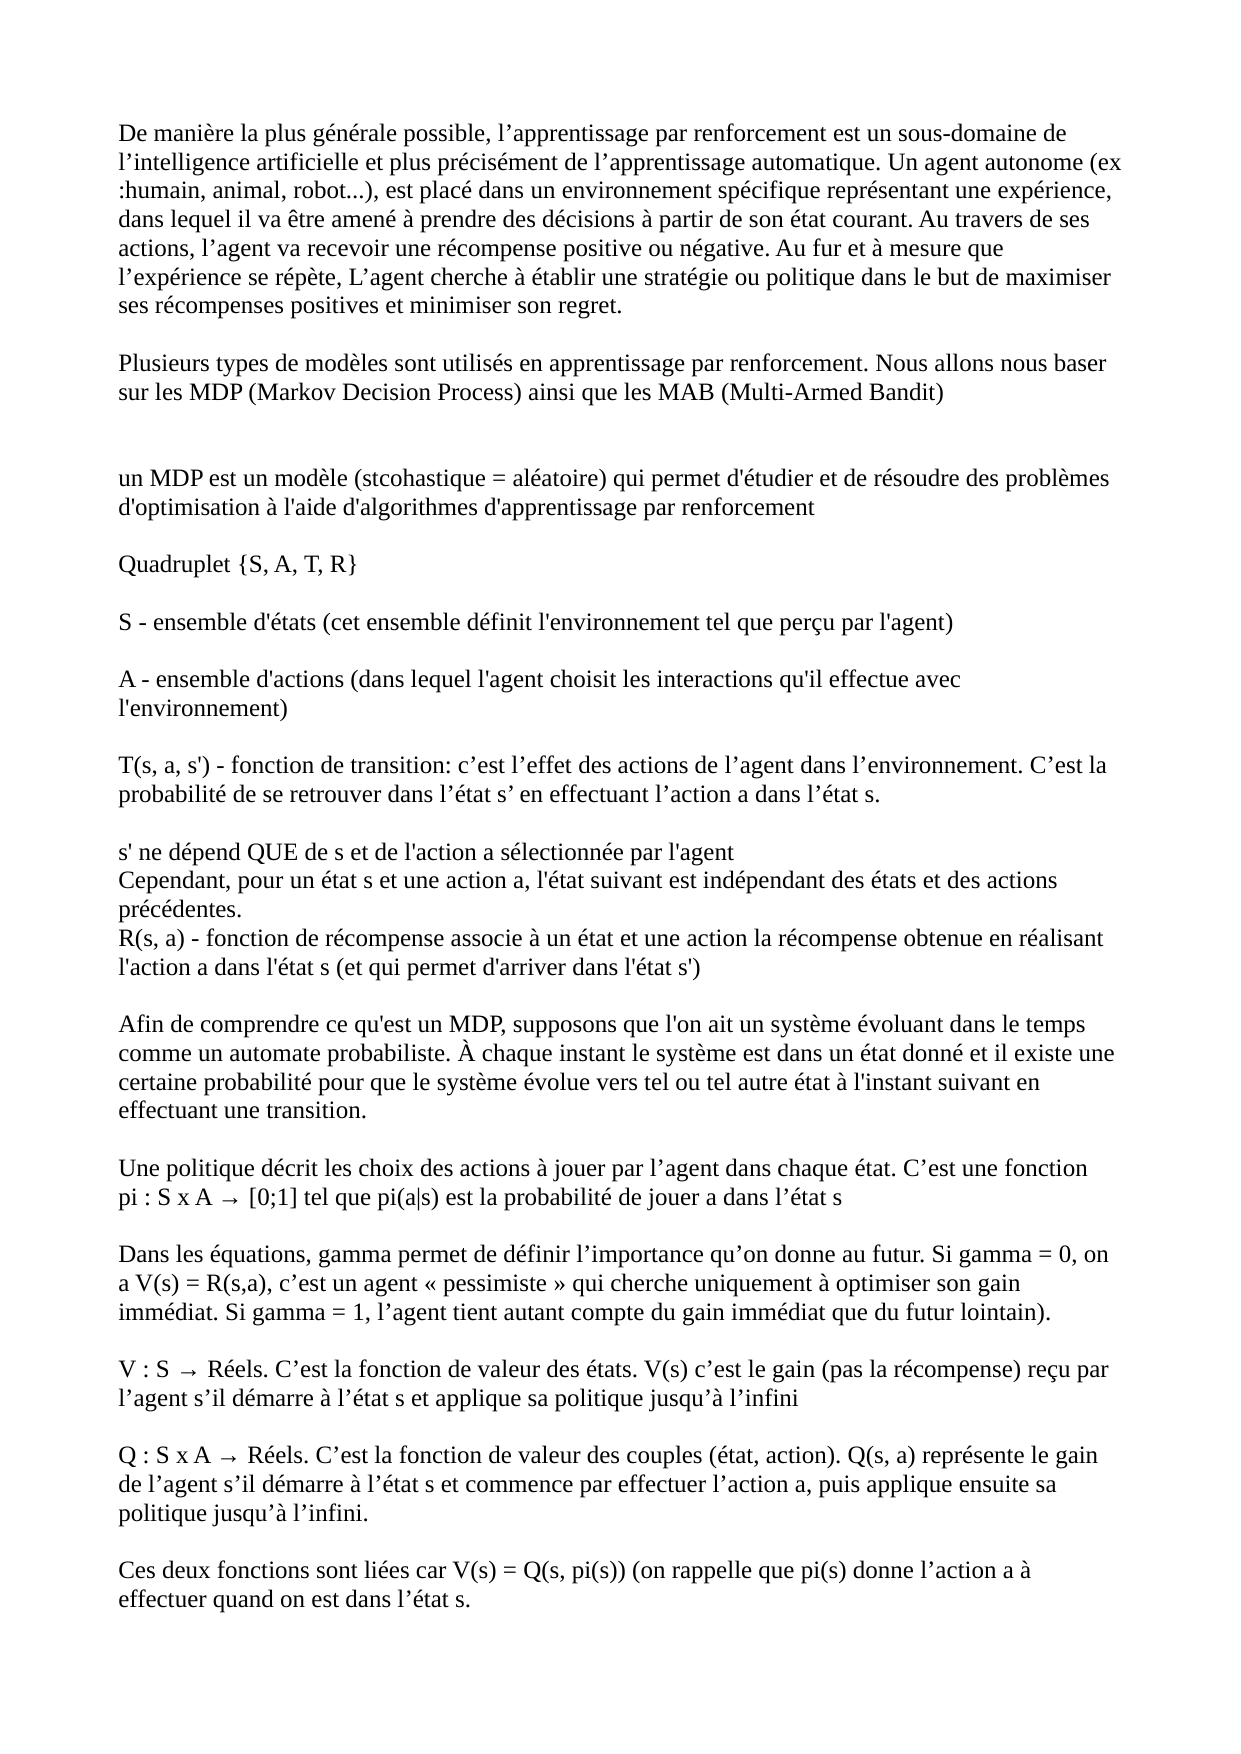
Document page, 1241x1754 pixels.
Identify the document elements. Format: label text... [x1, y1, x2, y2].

text Dans les équations, gamma permet de définir l’importance qu’on donne au futur. Si gamma = 0, on a V(s) = R(s,a), c’est un agent « pessimiste » qui cherche uniquement à optimiser son gain immédiat. Si gamma = 1, l’agent tient autant compte du gain immédiat que du futur lointain). [118, 1239, 1122, 1326]
text S - ensemble d'états (cet ensemble définit l'environnement tel que perçu par l'agent) [118, 607, 1122, 636]
text sur les MDP (Markov Decision Process) ainsi que les MAB (Multi-Armed Bandit) [118, 377, 1122, 406]
text Plusieurs types de modèles sont utilisés en apprentissage par renforcement. Nous allons nous baser [118, 348, 1122, 377]
text Afin de comprendre ce qu'est un MDP, supposons que l'on ait un système évoluant dans le temps comme un automate probabiliste. À chaque instant le système est dans un état donné et il existe une certaine probabilité pour que le système évolue vers tel ou tel autre état à l'instant suivant en effectuant une transition. [118, 1009, 1122, 1124]
text Q : S x A → Réels. C’est la fonction de valeur des couples (état, action). Q(s, a) représente le gain de l’agent s’il démarre à l’état s et commence par effectuer l’action a, puis applique ensuite sa politique jusqu’à l’infini. [118, 1441, 1122, 1527]
text A - ensemble d'actions (dans lequel l'agent choisit les interactions qu'il effectue avec l'environnement) [118, 664, 1122, 722]
text actions, l’agent va recevoir une récompense positive ou négative. Au fur et à mesure que l’expérience se répète, L’agent cherche à établir une stratégie ou politique dans le but de maximiser ses récompenses positives et minimiser son regret. [118, 233, 1122, 319]
text R(s, a) - fonction de récompense associe à un état et une action la récompense obtenue en réalisant l'action a dans l'état s (et qui permet d'arriver dans l'état s') [118, 923, 1122, 981]
text Ces deux fonctions sont liées car V(s) = Q(s, pi(s)) (on rappelle que pi(s) donne l’action a à effectuer quand on est dans l’état s. [118, 1556, 1122, 1613]
text Cependant, pour un état s et une action a, l'état suivant est indépendant des états et des actions précédentes. [118, 866, 1122, 923]
text V : S → Réels. C’est la fonction de valeur des états. V(s) c’est le gain (pas la récompense) reçu par l’agent s’il démarre à l’état s et applique sa politique jusqu’à l’infini [118, 1354, 1122, 1412]
text Quadruplet {S, A, T, R} [118, 549, 1122, 578]
text s' ne dépend QUE de s et de l'action a sélectionnée par l'agent [118, 837, 1122, 866]
text De manière la plus générale possible, l’apprentissage par renforcement est un sous-domaine de [118, 118, 1122, 147]
text un MDP est un modèle (stcohastique = aléatoire) qui permet d'étudier et de résoudre des problèmes d'optimisation à l'aide d'algorithmes d'apprentissage par renforcement [118, 463, 1122, 521]
text Une politique décrit les choix des actions à jouer par l’agent dans chaque état. C’est une fonction pi : S x A → [0;1] tel que pi(a|s) est la probabilité de jouer a dans l’état s [118, 1153, 1122, 1211]
text T(s, a, s') - fonction de transition: c’est l’effet des actions de l’agent dans l’environnement. C’est la probabilité de se retrouver dans l’état s’ en effectuant l’action a dans l’état s. [118, 751, 1122, 808]
text dans lequel il va être amené à prendre des décisions à partir de son état courant. Au travers de ses [118, 204, 1122, 233]
text l’intelligence artificielle et plus précisément de l’apprentissage automatique. Un agent autonome (ex :humain, animal, robot...), est placé dans un environnement spécifique représentant une expérience, [118, 147, 1122, 204]
